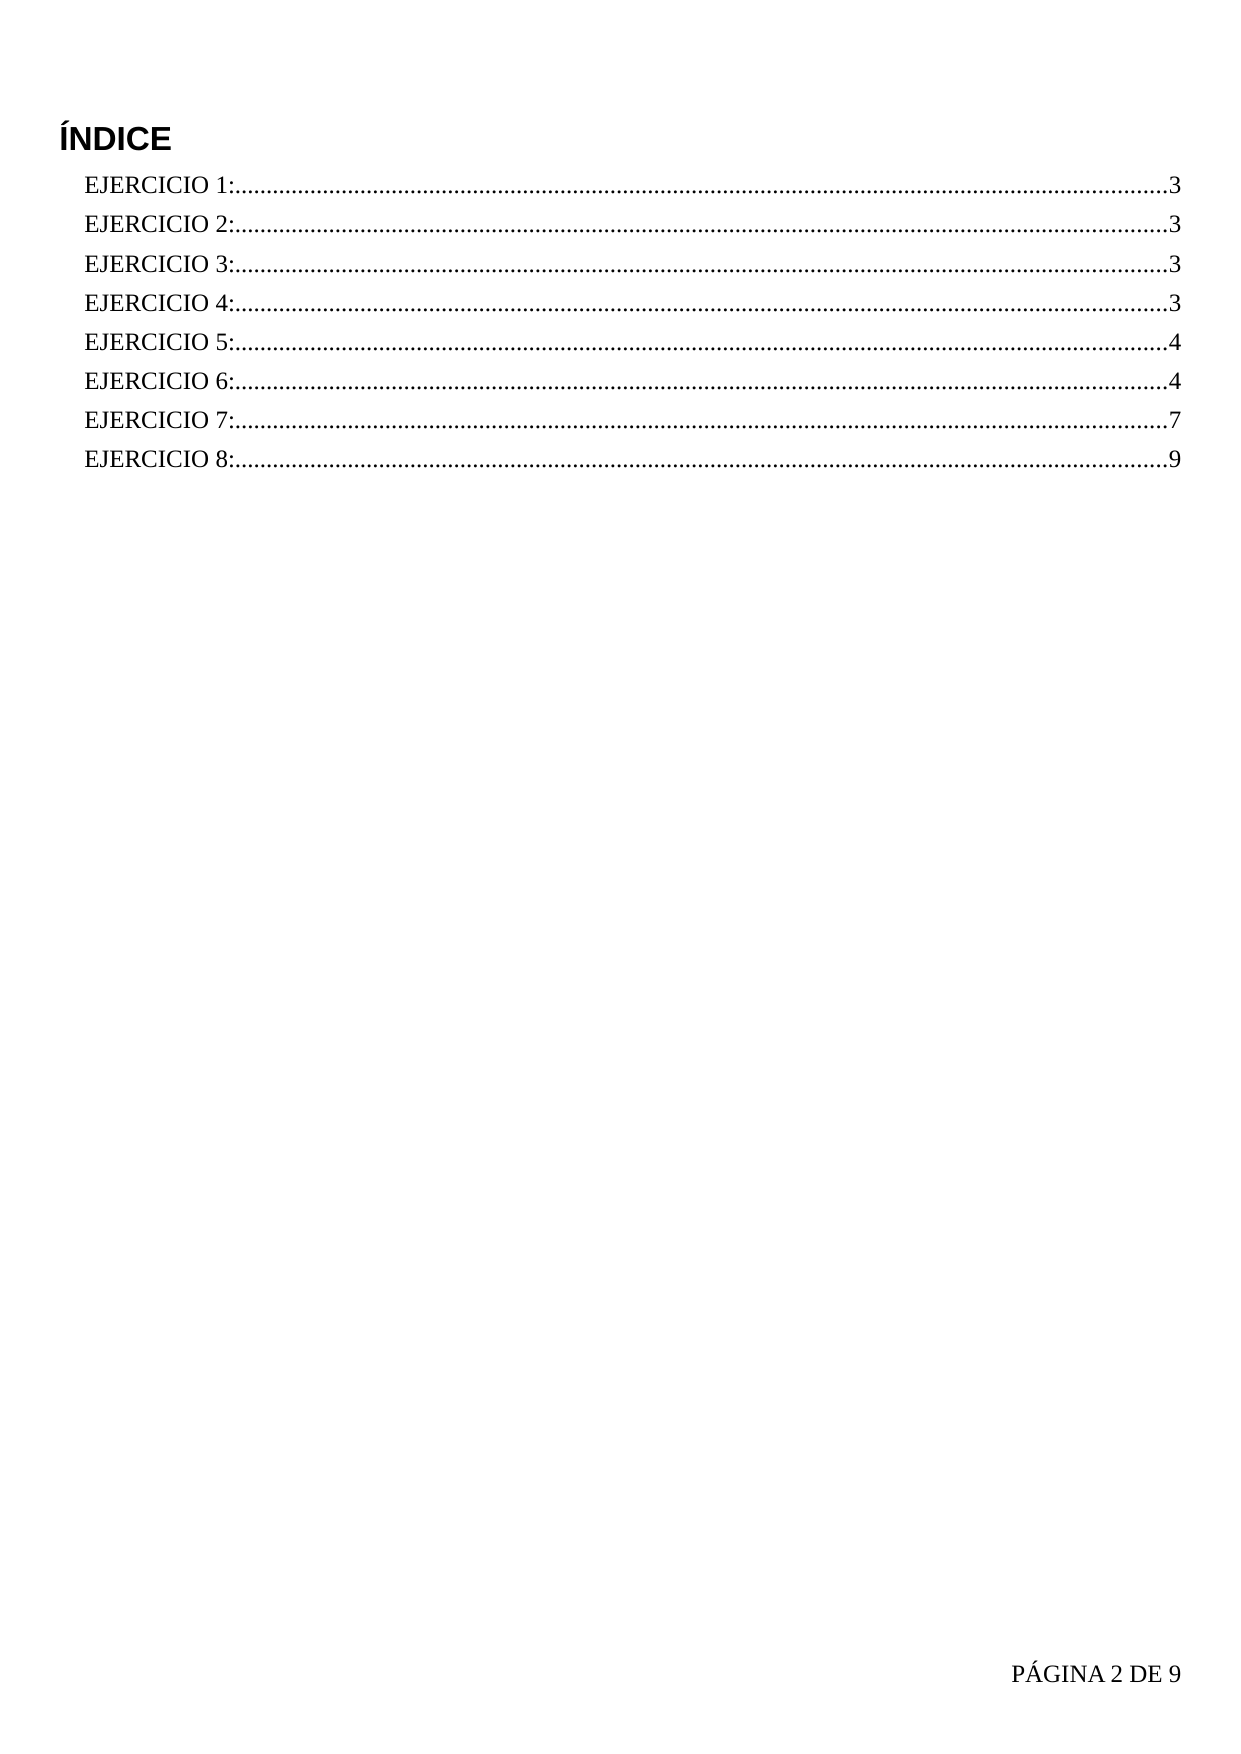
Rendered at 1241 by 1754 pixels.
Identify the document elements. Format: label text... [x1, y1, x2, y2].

text EJERCICIO 5: 4 [84, 327, 1181, 356]
text EJERCICIO 1: 3 [84, 170, 1181, 199]
text EJERCICIO 3: 3 [84, 249, 1181, 277]
text EJERCICIO 7: 7 [84, 405, 1181, 434]
text EJERCICIO 6: 4 [84, 366, 1181, 395]
text EJERCICIO 2: 3 [84, 209, 1181, 238]
text EJERCICIO 8: 9 [84, 444, 1181, 473]
subtitle ÍNDICE [59, 119, 1181, 158]
text EJERCICIO 4: 3 [84, 288, 1181, 317]
